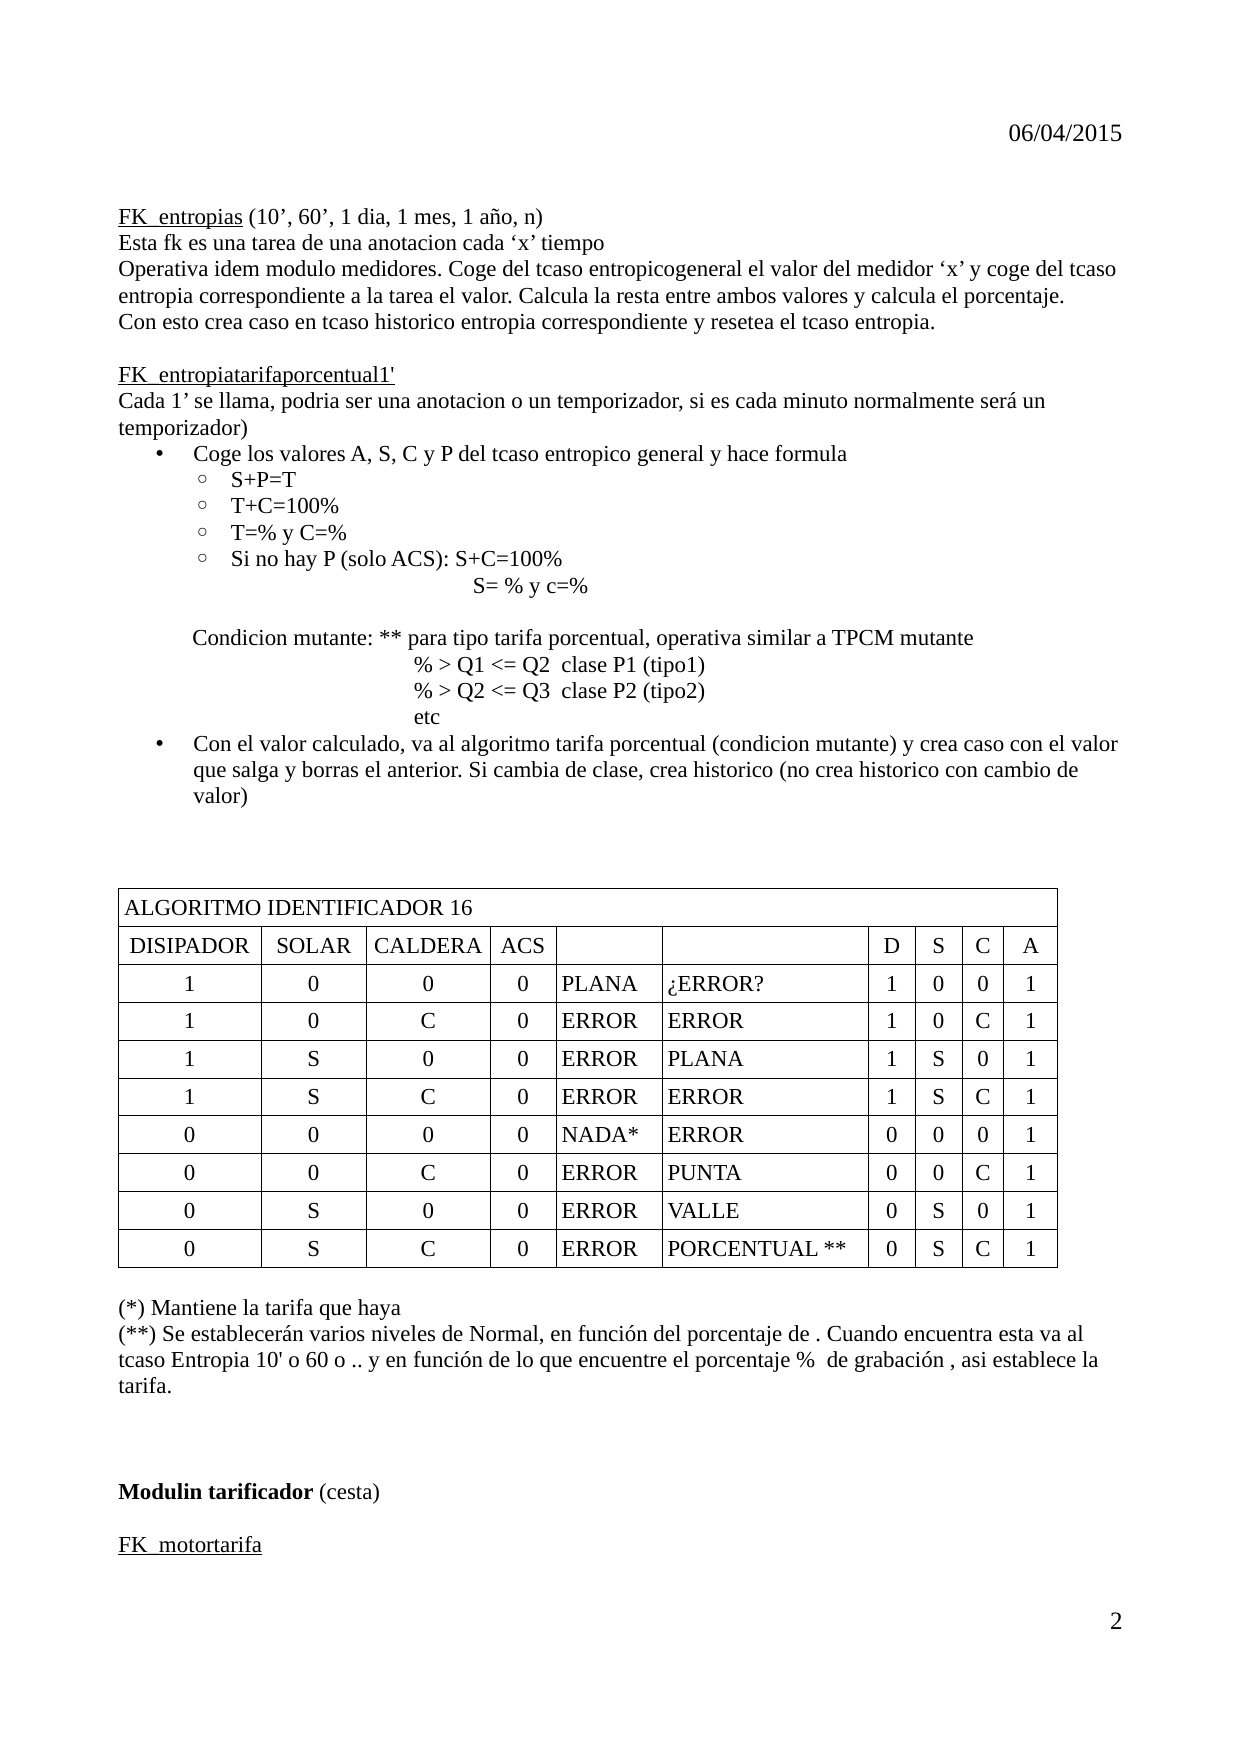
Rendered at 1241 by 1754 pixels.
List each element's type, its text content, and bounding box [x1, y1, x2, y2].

table_cell 0 [869, 1230, 915, 1267]
list Con el valor calculado, va al algoritmo tarifa porcentual (condicion mutante) y crea caso con el valor que salga y borras el anterior. Si cambia de clase, crea historico (no crea historico con cambio de valor) [156, 730, 1122, 809]
table_cell [663, 927, 868, 964]
table_cell PLANA [557, 965, 662, 1002]
table_cell 0 [262, 965, 366, 1002]
list Si no hay P (solo ACS): S+C=100% [193, 545, 1122, 572]
table_cell 0 [916, 1154, 962, 1191]
table_cell 0 [963, 1116, 1003, 1153]
table_cell S [262, 1041, 366, 1077]
table_cell 1 [1004, 1041, 1057, 1077]
table_cell S [916, 927, 962, 964]
table_cell 1 [869, 1041, 915, 1077]
table_cell C [367, 1003, 490, 1039]
list Coge los valores A, S, C y P del tcaso entropico general y hace formula [156, 440, 1122, 466]
table_cell ERROR [557, 1003, 662, 1039]
table_cell 1 [1004, 1079, 1057, 1115]
table_cell 1 [1004, 965, 1057, 1002]
table_cell VALLE [663, 1192, 868, 1229]
table_cell 0 [916, 965, 962, 1002]
table_cell 0 [262, 1154, 366, 1191]
table_cell 0 [262, 1003, 366, 1039]
table_cell 0 [963, 1192, 1003, 1229]
text Modulin tarificador (cesta) [118, 1478, 1122, 1504]
table_cell C [963, 927, 1003, 964]
table_cell 0 [491, 1079, 556, 1115]
table_cell DISIPADOR [119, 927, 261, 964]
table_cell 0 [119, 1230, 261, 1267]
table_cell C [963, 1154, 1003, 1191]
table_cell 0 [367, 1041, 490, 1077]
table_cell 0 [963, 1041, 1003, 1077]
text Condicion mutante: ** para tipo tarifa porcentual, operativa similar a TPCM mutante [118, 624, 1122, 651]
table_cell 1 [119, 1003, 261, 1039]
table_cell 0 [491, 1230, 556, 1267]
table_cell C [963, 1230, 1003, 1267]
table_cell 0 [916, 1116, 962, 1153]
text FK_entropiatarifaporcentual1' [118, 361, 1122, 387]
table_cell 0 [491, 1003, 556, 1039]
text % > Q2 <= Q3 clase P2 (tipo2) [118, 677, 1122, 703]
text FK_entropias (10’, 60’, 1 dia, 1 mes, 1 año, n) [118, 203, 1122, 229]
text (*) Mantiene la tarifa que haya [118, 1293, 1122, 1320]
table_cell S [916, 1041, 962, 1077]
table_cell PUNTA [663, 1154, 868, 1191]
table_cell 0 [869, 1154, 915, 1191]
table_cell 1 [869, 1003, 915, 1039]
table_cell CALDERA [367, 927, 490, 964]
table_cell 0 [119, 1192, 261, 1229]
table_cell S [262, 1079, 366, 1115]
table_cell 0 [491, 1041, 556, 1077]
table_cell S [916, 1079, 962, 1115]
table_cell C [963, 1003, 1003, 1039]
text Esta fk es una tarea de una anotacion cada ‘x’ tiempo [118, 229, 1122, 255]
table_cell C [367, 1230, 490, 1267]
list T=% y C=% [193, 519, 1122, 545]
text etc [118, 703, 1122, 730]
table_cell ¿ERROR? [663, 965, 868, 1002]
table_cell D [869, 927, 915, 964]
text % > Q1 <= Q2 clase P1 (tipo1) [118, 651, 1122, 677]
text Operativa idem modulo medidores. Coge del tcaso entropicogeneral el valor del medidor ‘x’ y coge del tcaso entropia correspondiente a la tarea el valor. Calcula la resta entre ambos valores y calcula el porcentaje. [118, 255, 1122, 308]
table_cell S [262, 1192, 366, 1229]
table_cell 1 [119, 1079, 261, 1115]
text Cada 1’ se llama, podria ser una anotacion o un temporizador, si es cada minuto normalmente será un temporizador) [118, 387, 1122, 440]
list S= % y c=% [418, 572, 1122, 598]
list T+C=100% [193, 493, 1122, 519]
table_cell 0 [963, 965, 1003, 1002]
table_cell ACS [491, 927, 556, 964]
table_cell SOLAR [262, 927, 366, 964]
table_cell 0 [119, 1116, 261, 1153]
table_cell 0 [367, 1116, 490, 1153]
table_cell 1 [119, 1041, 261, 1077]
table_cell 0 [367, 965, 490, 1002]
table_cell 0 [367, 1192, 490, 1229]
table_cell ERROR [557, 1079, 662, 1115]
table_cell 0 [869, 1192, 915, 1229]
table_cell PORCENTUAL ** [663, 1230, 868, 1267]
table_cell 0 [491, 1192, 556, 1229]
table_cell 1 [119, 965, 261, 1002]
table_cell PLANA [663, 1041, 868, 1077]
table_cell 1 [1004, 1154, 1057, 1191]
table_cell 1 [1004, 1116, 1057, 1153]
table_cell S [916, 1192, 962, 1229]
table_cell C [963, 1079, 1003, 1115]
table_cell 0 [869, 1116, 915, 1153]
table_cell A [1004, 927, 1057, 964]
table_header ALGORITMO IDENTIFICADOR 16 [119, 889, 1057, 926]
table_cell 0 [916, 1003, 962, 1039]
table_cell ERROR [663, 1003, 868, 1039]
table_cell S [262, 1230, 366, 1267]
table_cell ERROR [557, 1154, 662, 1191]
table_cell ERROR [557, 1192, 662, 1229]
table_cell ERROR [557, 1041, 662, 1077]
table_cell [557, 927, 662, 964]
table_cell 1 [1004, 1230, 1057, 1267]
table_cell 1 [1004, 1003, 1057, 1039]
table_cell 0 [491, 1154, 556, 1191]
table_cell C [367, 1154, 490, 1191]
table_cell 0 [491, 965, 556, 1002]
table_cell 0 [491, 1116, 556, 1153]
table_cell ERROR [557, 1230, 662, 1267]
table_cell C [367, 1079, 490, 1115]
list S+P=T [193, 466, 1122, 493]
text FK_motortarifa [118, 1531, 1122, 1557]
table_cell 1 [869, 1079, 915, 1115]
table_cell NADA* [557, 1116, 662, 1153]
table_cell ERROR [663, 1116, 868, 1153]
table_cell 0 [262, 1116, 366, 1153]
table_cell S [916, 1230, 962, 1267]
table_cell 1 [1004, 1192, 1057, 1229]
table_cell 1 [869, 965, 915, 1002]
text (**) Se establecerán varios niveles de Normal, en función del porcentaje de . Cuando encuentra esta va al tcaso Entropia 10' o 60 o .. y en función de lo que encuentre el porcentaje % de grabación , asi establece la tarifa. [118, 1320, 1122, 1399]
text Con esto crea caso en tcaso historico entropia correspondiente y resetea el tcaso entropia. [118, 308, 1122, 334]
table_cell ERROR [663, 1079, 868, 1115]
table_cell 0 [119, 1154, 261, 1191]
